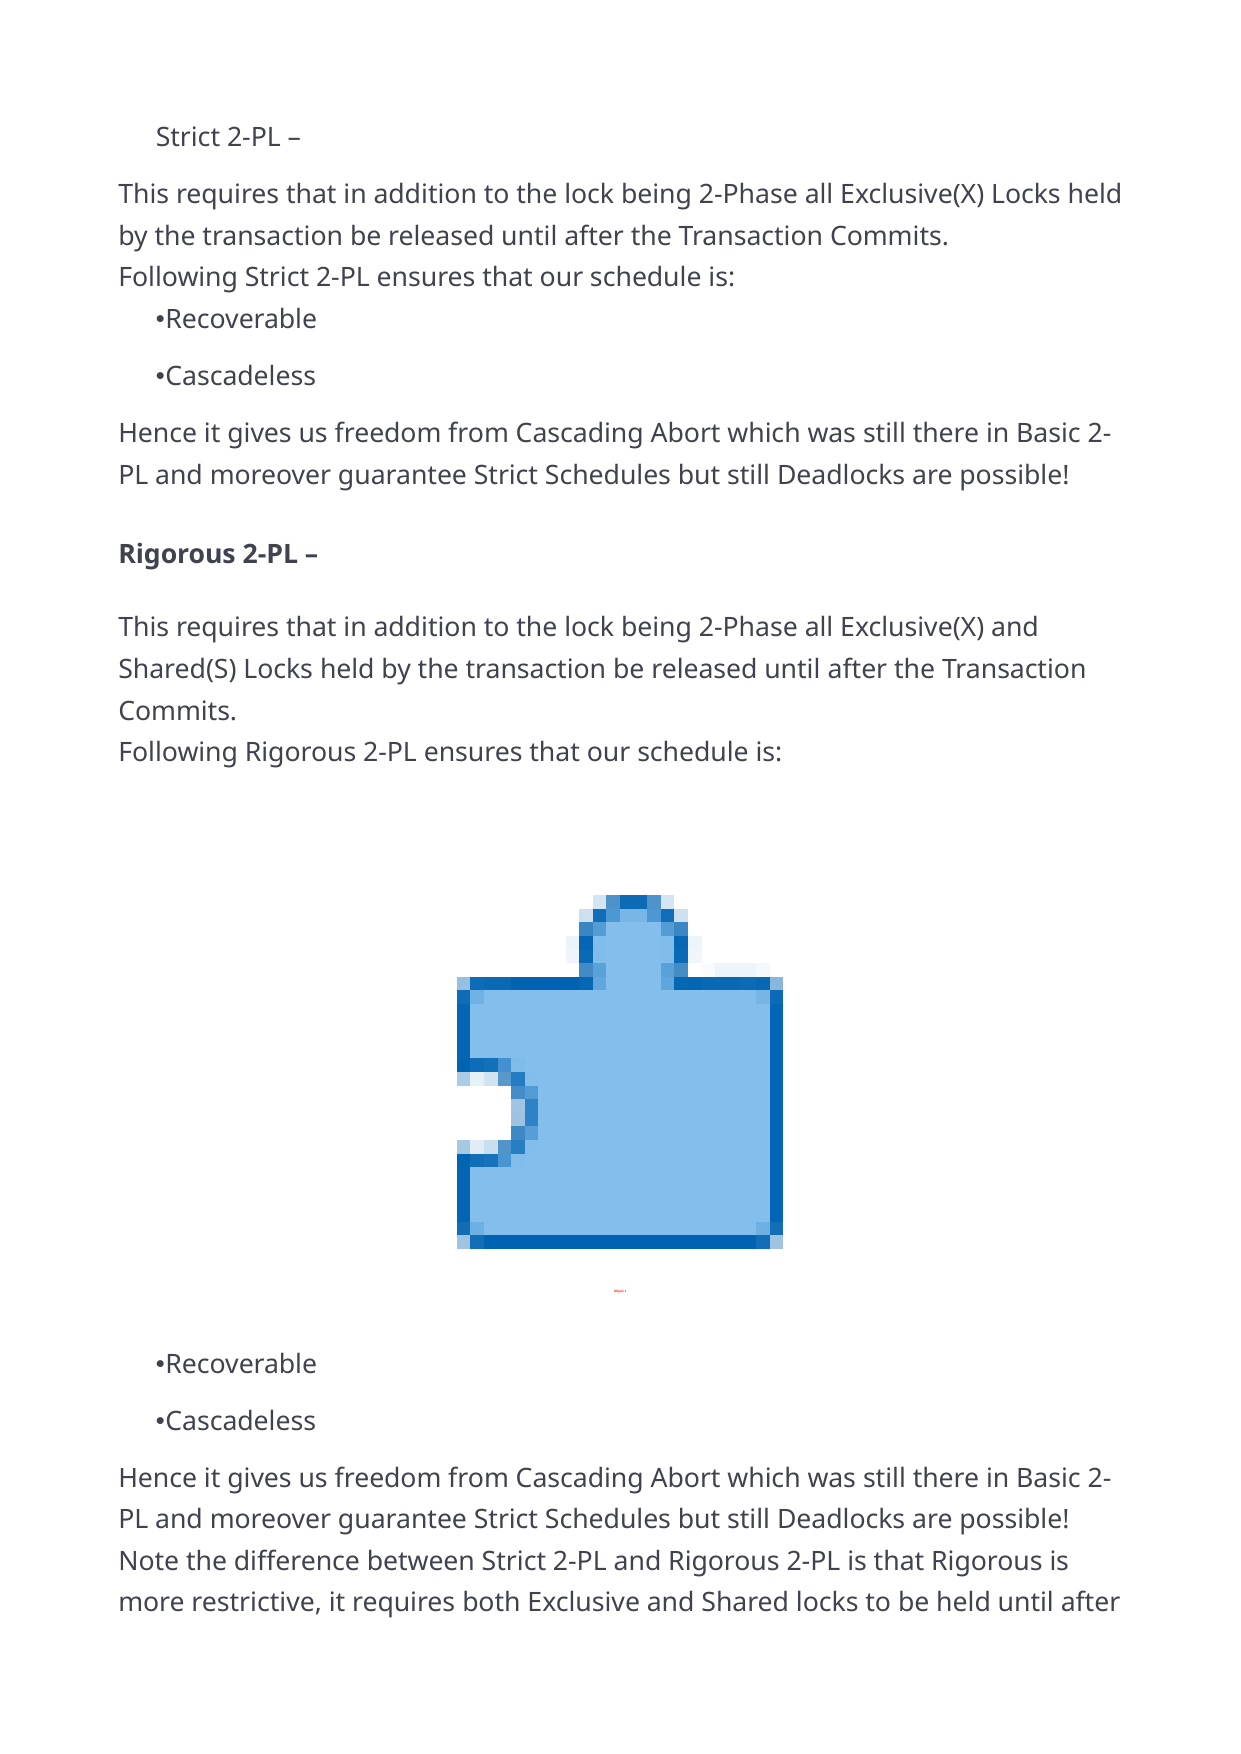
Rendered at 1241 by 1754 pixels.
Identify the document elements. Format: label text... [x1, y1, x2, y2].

text This requires that in addition to the lock being 2-Phase all Exclusive(X) Locks held by the transaction be released until after the Transaction Commits. Following Strict 2-PL ensures that our schedule is: [118, 175, 1122, 294]
subtitle Strict 2-PL – [156, 118, 1122, 154]
list Recoverable [156, 300, 1122, 336]
list Cascadeless [156, 1402, 1122, 1438]
text This requires that in addition to the lock being 2-Phase all Exclusive(X) and Shared(S) Locks held by the transaction be released until after the Transaction Commits. Following Rigorous 2-PL ensures that our schedule is: [118, 608, 1122, 769]
list Recoverable [156, 1344, 1122, 1381]
text Hence it gives us freedom from Cascading Abort which was still there in Basic 2-PL and moreover guarantee Strict Schedules but still Deadlocks are possible! [118, 414, 1122, 492]
list Cascadeless [156, 357, 1122, 393]
text Hence it gives us freedom from Cascading Abort which was still there in Basic 2-PL and moreover guarantee Strict Schedules but still Deadlocks are possible! [118, 1459, 1122, 1536]
subtitle Rigorous 2-PL – [118, 535, 1122, 571]
text Note the difference between Strict 2-PL and Rigorous 2-PL is that Rigorous is more restrictive, it requires both Exclusive and Shared locks to be held until after [118, 1542, 1122, 1619]
